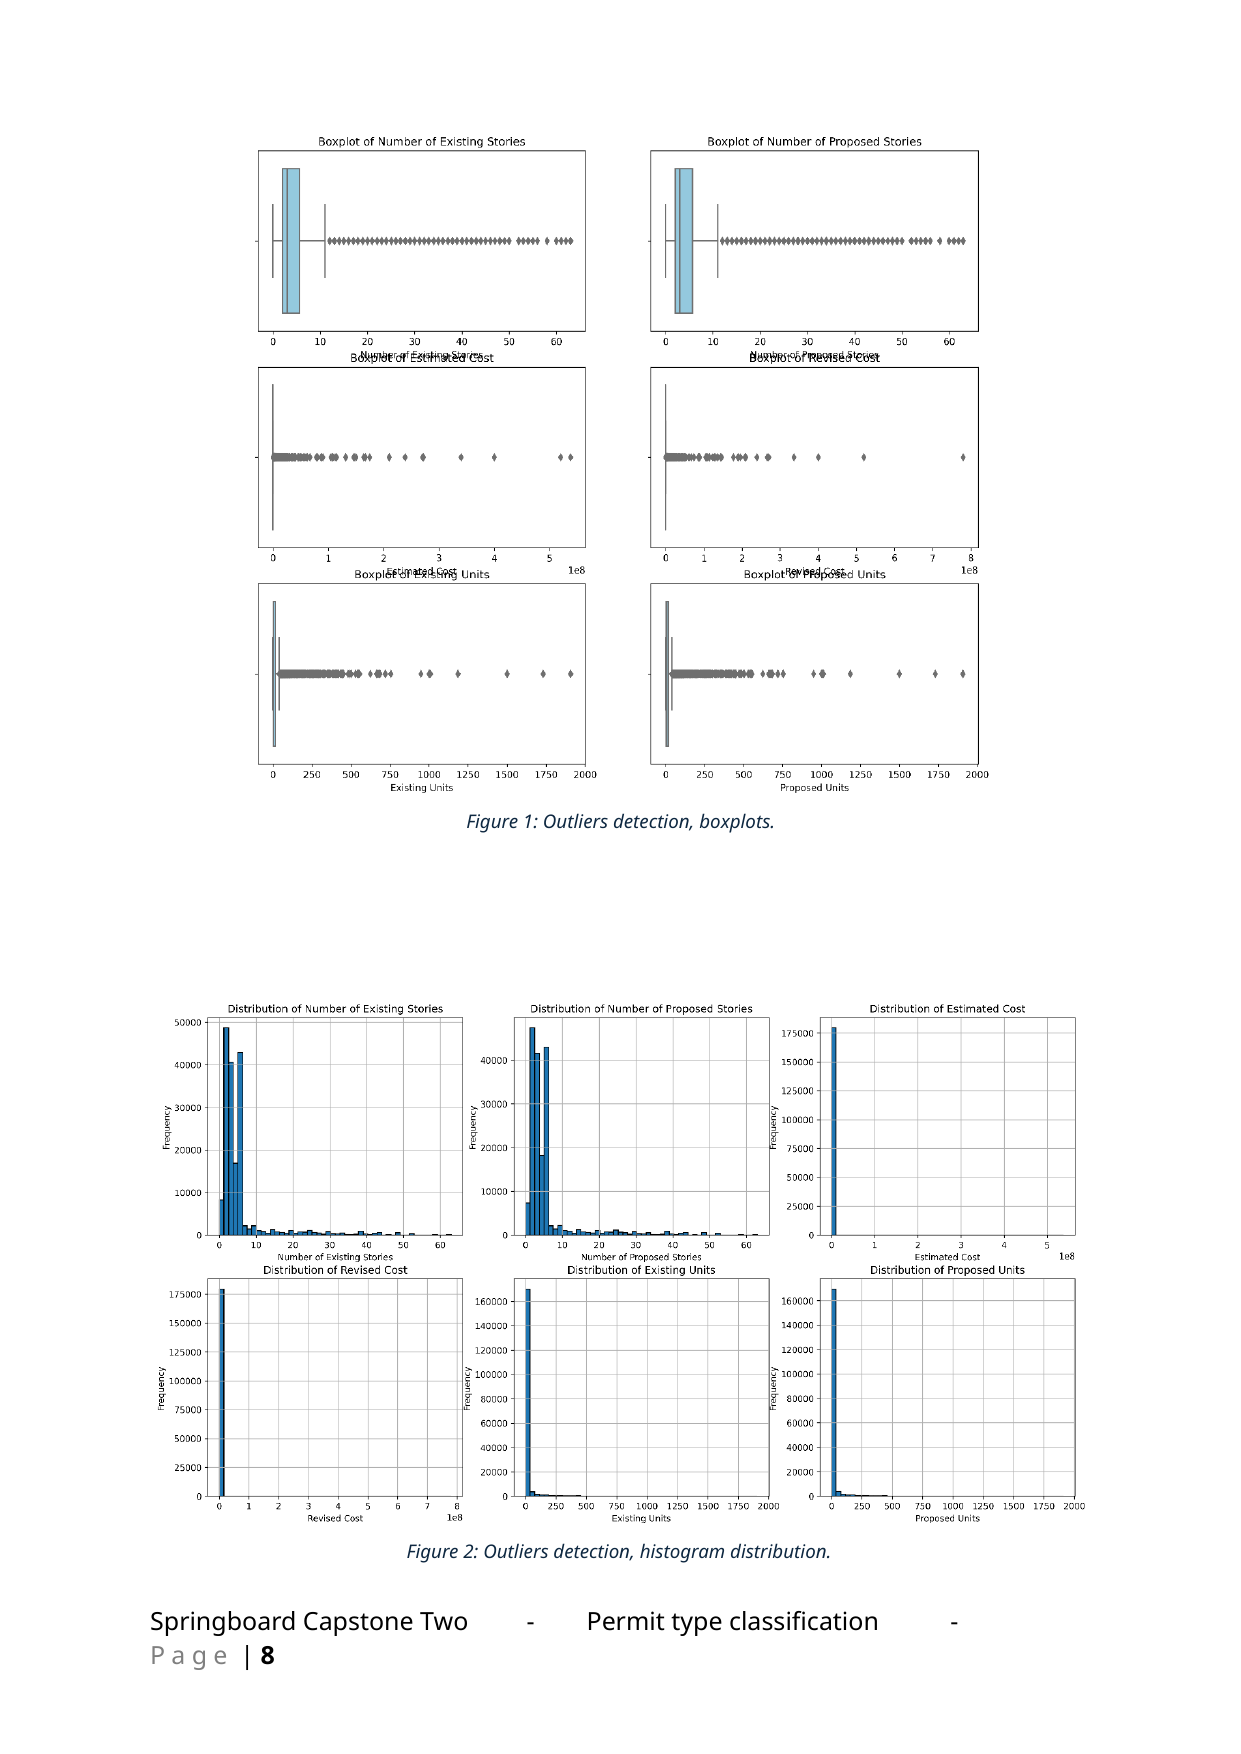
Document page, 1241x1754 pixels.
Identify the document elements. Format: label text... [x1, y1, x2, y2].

text Figure 2: Outliers detection, histogram distribution. [150, 1538, 1090, 1563]
text Figure 1: Outliers detection, boxplots. [249, 808, 994, 833]
